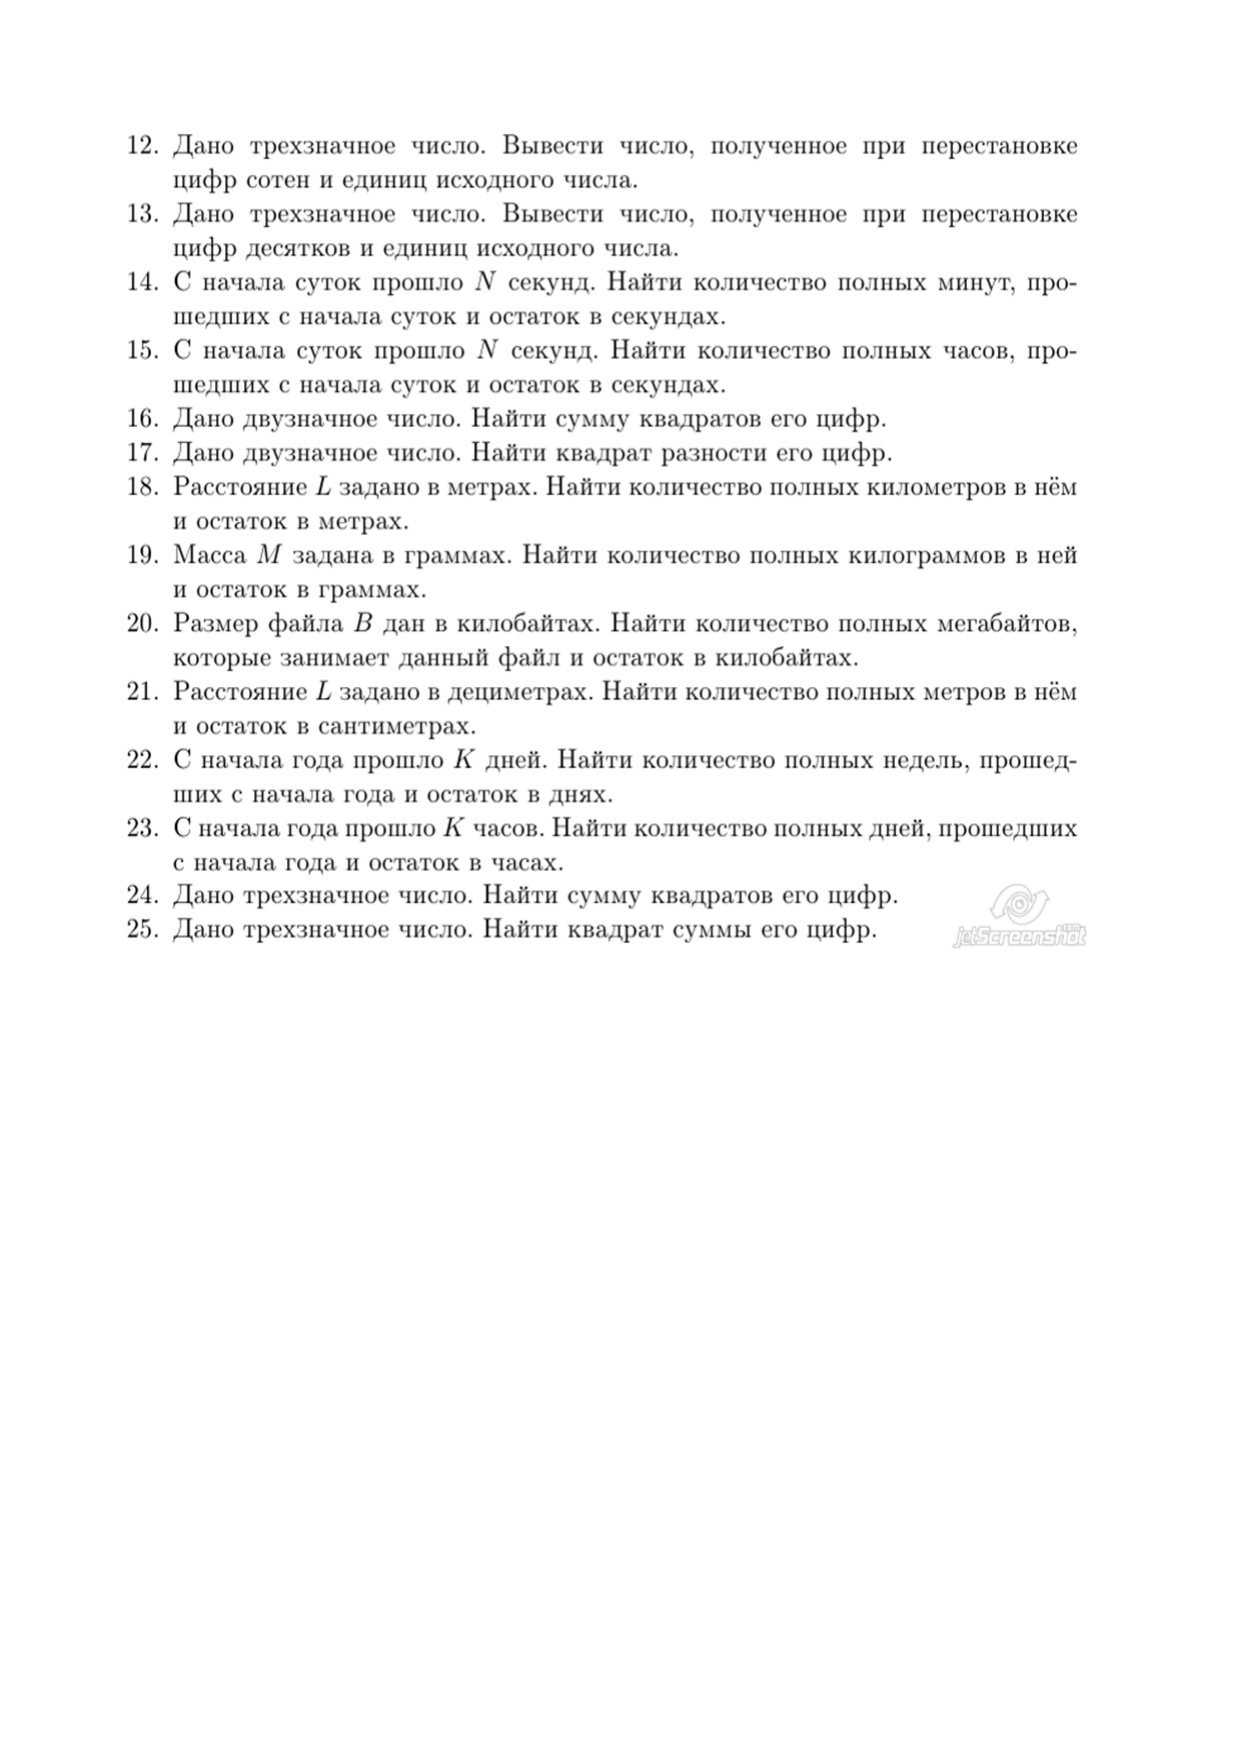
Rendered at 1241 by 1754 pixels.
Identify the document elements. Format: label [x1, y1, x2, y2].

picture [118, 118, 1093, 955]
